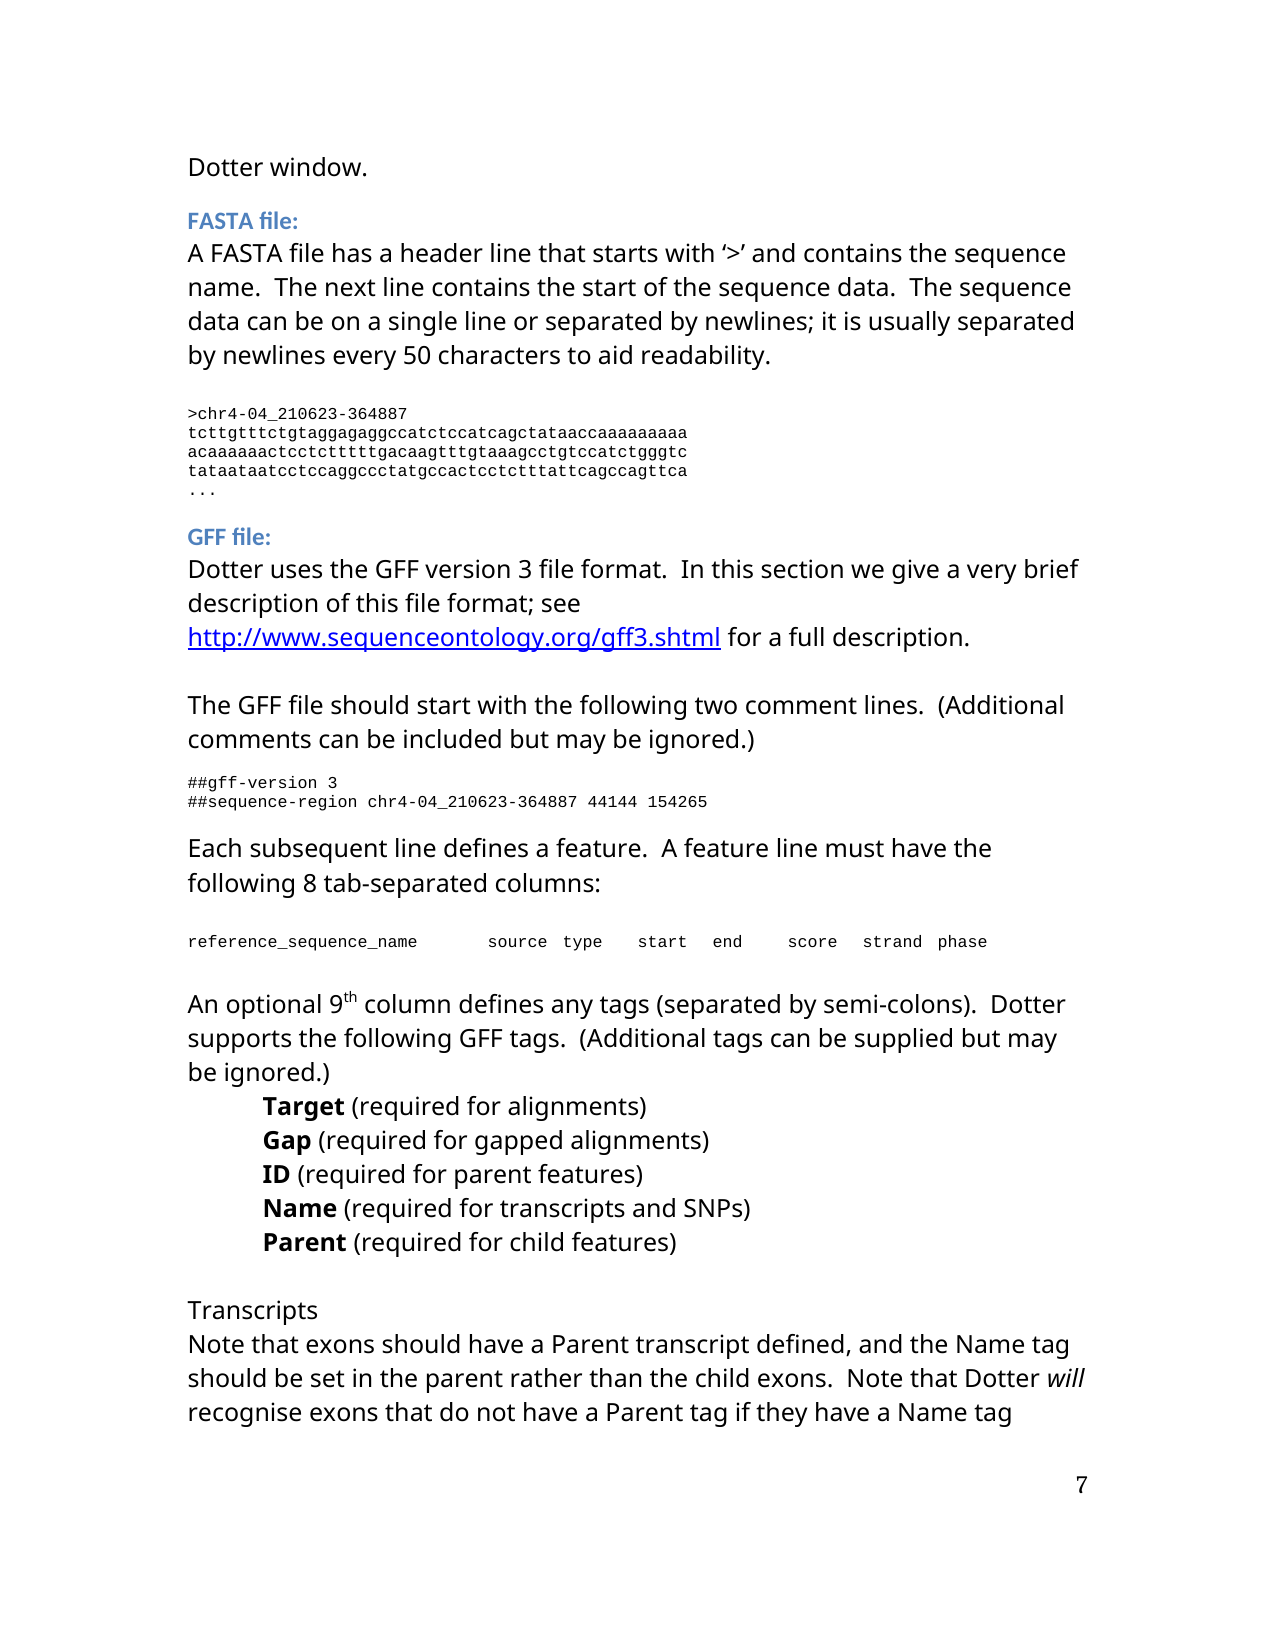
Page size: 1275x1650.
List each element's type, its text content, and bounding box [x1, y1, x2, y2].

text ID (required for parent features) [187, 1157, 1087, 1191]
text Gap (required for gapped alignments) [187, 1122, 1087, 1157]
text An optional 9th column defines any tags (separated by semi-colons). Dotter supports the following GFF tags. (Additional tags can be supplied but may be ignored.) [187, 986, 1087, 1088]
text tataataatcctccaggccctatgccactcctctttattcagccagttca [187, 462, 1087, 481]
text ##sequence-region chr4-04_210623-364887 44144 154265 [187, 793, 1087, 812]
text The GFF file should start with the following two comment lines. (Additional comments can be included but may be ignored.) [187, 688, 1087, 756]
text Transcripts [187, 1293, 1087, 1327]
text Note that exons should have a Parent transcript defined, and the Name tag should be set in the parent rather than the child exons. Note that Dotter will recognise exons that do not have a Parent tag if they have a Name tag [187, 1327, 1087, 1429]
text acaaaaaactcctctttttgacaagtttgtaaagcctgtccatctgggtc [187, 443, 1087, 462]
text A FASTA file has a header line that starts with ‘>’ and contains the sequence name. The next line contains the start of the sequence data. The sequence data can be on a single line or separated by newlines; it is usually separated by newlines every 50 characters to aid readability. [187, 235, 1087, 372]
text ##gff-version 3 [187, 774, 1087, 793]
text Parent (required for child features) [187, 1225, 1087, 1259]
subtitle GFF file: [187, 521, 1087, 551]
text Each subsequent line defines a feature. A feature line must have the following 8 tab-separated columns: [187, 831, 1087, 899]
text reference_sequence_name source type start end score strand phase [187, 933, 1087, 952]
text Dotter window. [187, 150, 1087, 184]
text >chr4-04_210623-364887 [187, 406, 1087, 424]
subtitle FASTA file: [187, 205, 1087, 235]
text Target (required for alignments) [187, 1088, 1087, 1122]
text Dotter uses the GFF version 3 file format. In this section we give a very brief description of this file format; see http://www.sequenceontology.org/gff3.shtml for a full description. [187, 551, 1087, 653]
text Name (required for transcripts and SNPs) [187, 1191, 1087, 1225]
text ... [187, 481, 1087, 500]
text tcttgtttctgtaggagaggccatctccatcagctataaccaaaaaaaaa [187, 424, 1087, 443]
